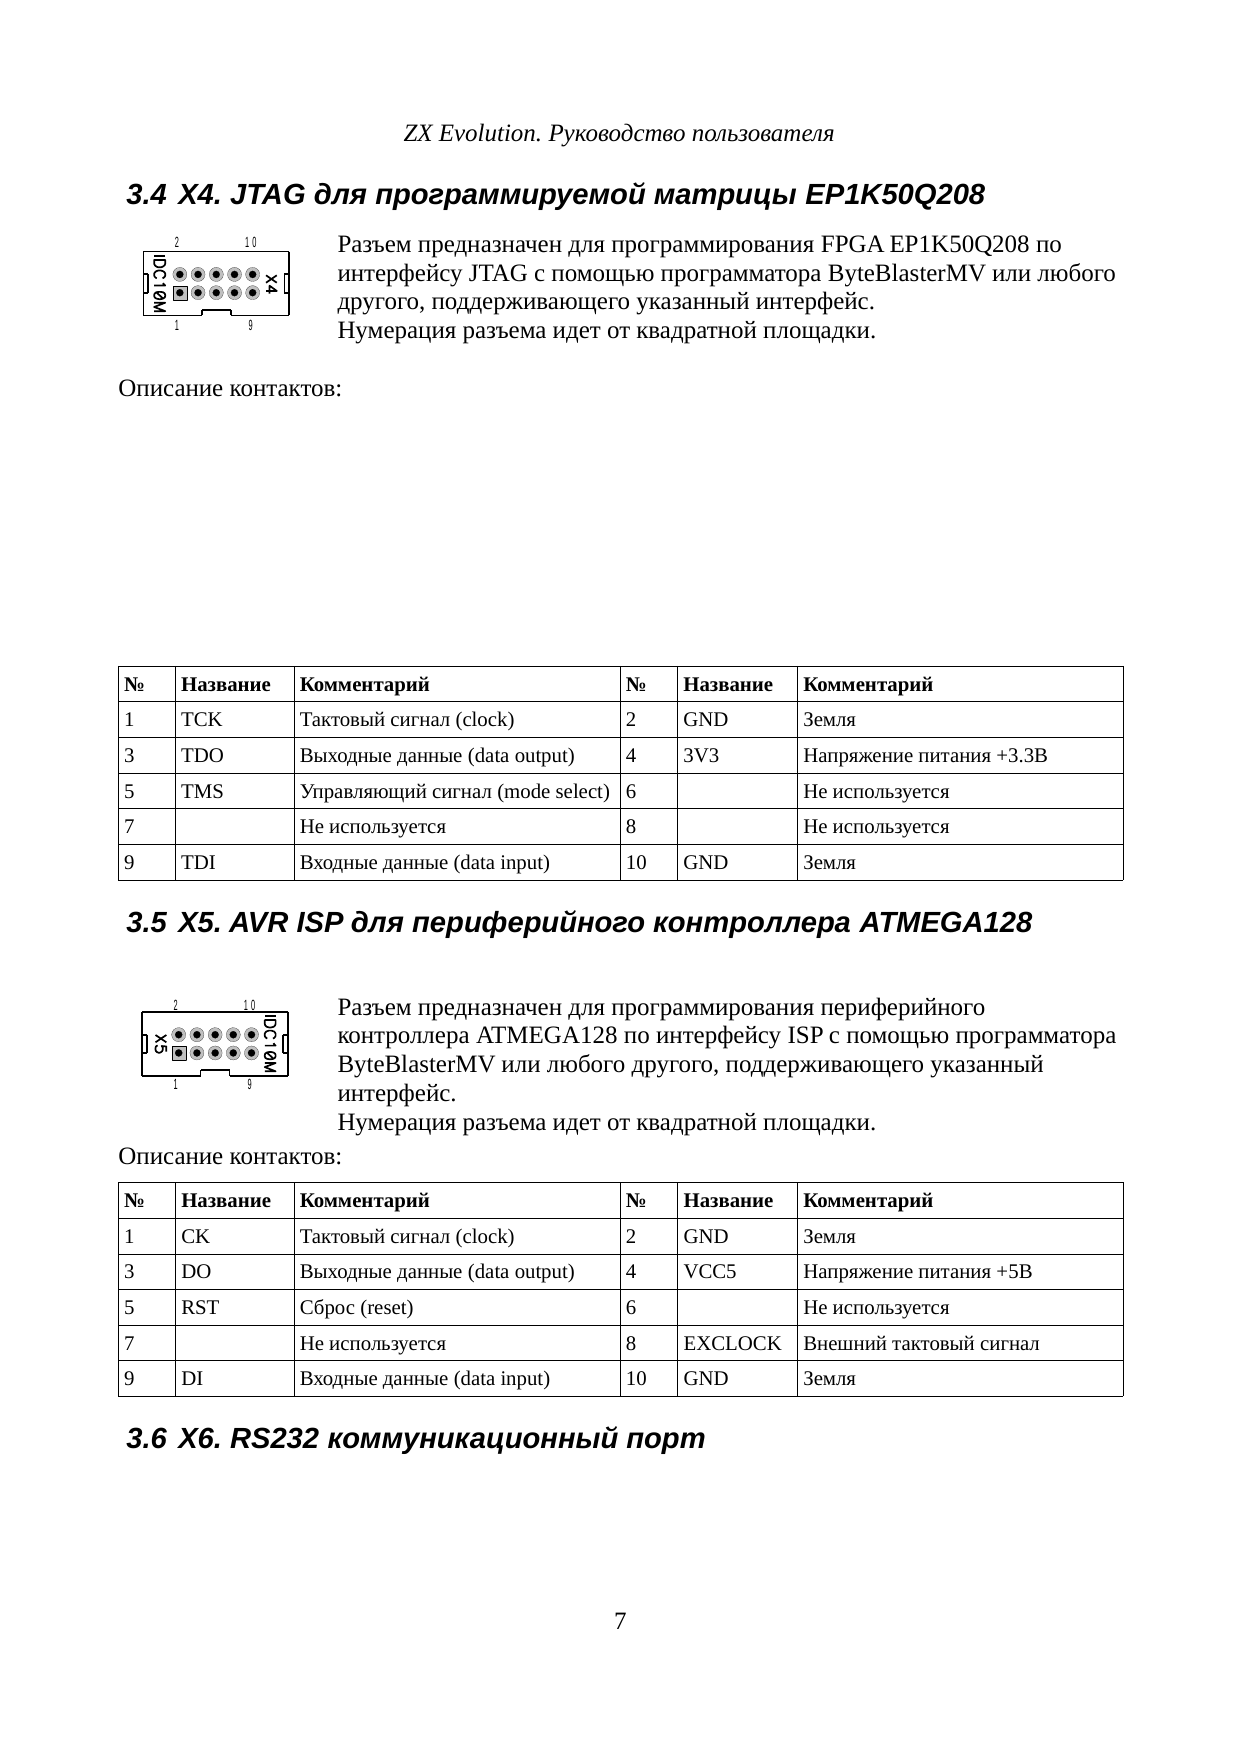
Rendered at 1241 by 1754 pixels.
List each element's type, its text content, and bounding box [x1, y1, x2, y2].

table_cell [678, 774, 797, 808]
table_cell Земля [798, 702, 1123, 737]
table_cell 7 [119, 809, 175, 844]
table_cell TMS [176, 774, 294, 808]
table_cell Не используется [295, 1326, 620, 1360]
table_header Название [176, 1183, 294, 1218]
table_cell 8 [621, 1326, 677, 1360]
table_cell VCC5 [678, 1255, 797, 1289]
table_cell CK [176, 1219, 294, 1253]
table_cell 2 [621, 702, 677, 737]
table_cell Входные данные (data input) [295, 1361, 620, 1396]
table_cell GND [678, 1361, 797, 1396]
table_cell 10 [621, 845, 677, 879]
table_cell Выходные данные (data output) [295, 1255, 620, 1289]
table_cell Внешний тактовый сигнал [798, 1326, 1123, 1360]
table_cell 6 [621, 1290, 677, 1325]
table_header № [621, 667, 677, 701]
table_header № [119, 667, 175, 701]
table_header [118, 986, 331, 1141]
table_header Комментарий [798, 667, 1123, 701]
table_cell Напряжение питания +5В [798, 1255, 1123, 1289]
table_header № [621, 1183, 677, 1218]
table_cell EXCLOCK [678, 1326, 797, 1360]
table_header № [119, 1183, 175, 1218]
table_cell DO [176, 1255, 294, 1289]
table_cell 3 [119, 738, 175, 773]
table_cell GND [678, 1219, 797, 1253]
table_header Комментарий [295, 1183, 620, 1218]
text Описание контактов: [118, 1141, 1122, 1170]
table_cell 9 [119, 845, 175, 879]
table_cell 7 [119, 1326, 175, 1360]
table_cell Не используется [798, 809, 1123, 844]
table_cell 6 [621, 774, 677, 808]
table_header Разъем предназначен для программирования периферийного контроллера ATMEGA128 по интерфейсу ISP с помощью программатора ByteBlasterMV или любого другого, поддерживающего указанный интерфейс. Нумерация разъема идет от квадратной площадки. [331, 986, 1123, 1141]
table_cell Тактовый сигнал (clock) [295, 702, 620, 737]
table_cell 3V3 [678, 738, 797, 773]
table_cell Не используется [798, 774, 1123, 808]
table_cell 5 [119, 774, 175, 808]
table_cell 2 [621, 1219, 677, 1253]
table_header Название [176, 667, 294, 701]
table_cell DI [176, 1361, 294, 1396]
table_header Разъем предназначен для программирования FPGA EP1K50Q208 по интерфейсу JTAG с помощью программатора ByteBlasterMV или любого другого, поддерживающего указанный интерфейс. Нумерация разъема идет от квадратной площадки. [331, 223, 1123, 373]
table_header Комментарий [798, 1183, 1123, 1218]
table_cell TCK [176, 702, 294, 737]
table_cell 1 [119, 702, 175, 737]
table_cell Не используется [295, 809, 620, 844]
table_cell GND [678, 702, 797, 737]
table_cell [176, 1326, 294, 1360]
table_cell 3 [119, 1255, 175, 1289]
table_cell 4 [621, 738, 677, 773]
table_cell 8 [621, 809, 677, 844]
table_cell Выходные данные (data output) [295, 738, 620, 773]
table_cell Сброс (reset) [295, 1290, 620, 1325]
subtitle X6. RS232 коммуникационный порт [118, 1421, 1122, 1455]
table_cell Земля [798, 1361, 1123, 1396]
text Описание контактов: [118, 373, 1122, 401]
table_cell [678, 1290, 797, 1325]
table_cell GND [678, 845, 797, 879]
table_cell [678, 809, 797, 844]
subtitle X5. AVR ISP для периферийного контроллера ATMEGA128 [118, 905, 1122, 938]
table_cell Входные данные (data input) [295, 845, 620, 879]
table_cell Напряжение питания +3.3В [798, 738, 1123, 773]
table_cell 5 [119, 1290, 175, 1325]
table_cell RST [176, 1290, 294, 1325]
subtitle X4. JTAG для программируемой матрицы EP1K50Q208 [118, 177, 1122, 211]
table_header Название [678, 1183, 797, 1218]
table_cell 4 [621, 1255, 677, 1289]
table_cell Тактовый сигнал (clock) [295, 1219, 620, 1253]
table_cell [176, 809, 294, 844]
table_header Название [678, 667, 797, 701]
table_cell TDO [176, 738, 294, 773]
table_cell 1 [119, 1219, 175, 1253]
table_header [118, 223, 331, 373]
table_cell Земля [798, 1219, 1123, 1253]
table_header Комментарий [295, 667, 620, 701]
table_cell Не используется [798, 1290, 1123, 1325]
table_cell Земля [798, 845, 1123, 879]
table_cell 9 [119, 1361, 175, 1396]
table_cell TDI [176, 845, 294, 879]
table_cell Управляющий сигнал (mode select) [295, 774, 620, 808]
table_cell 10 [621, 1361, 677, 1396]
